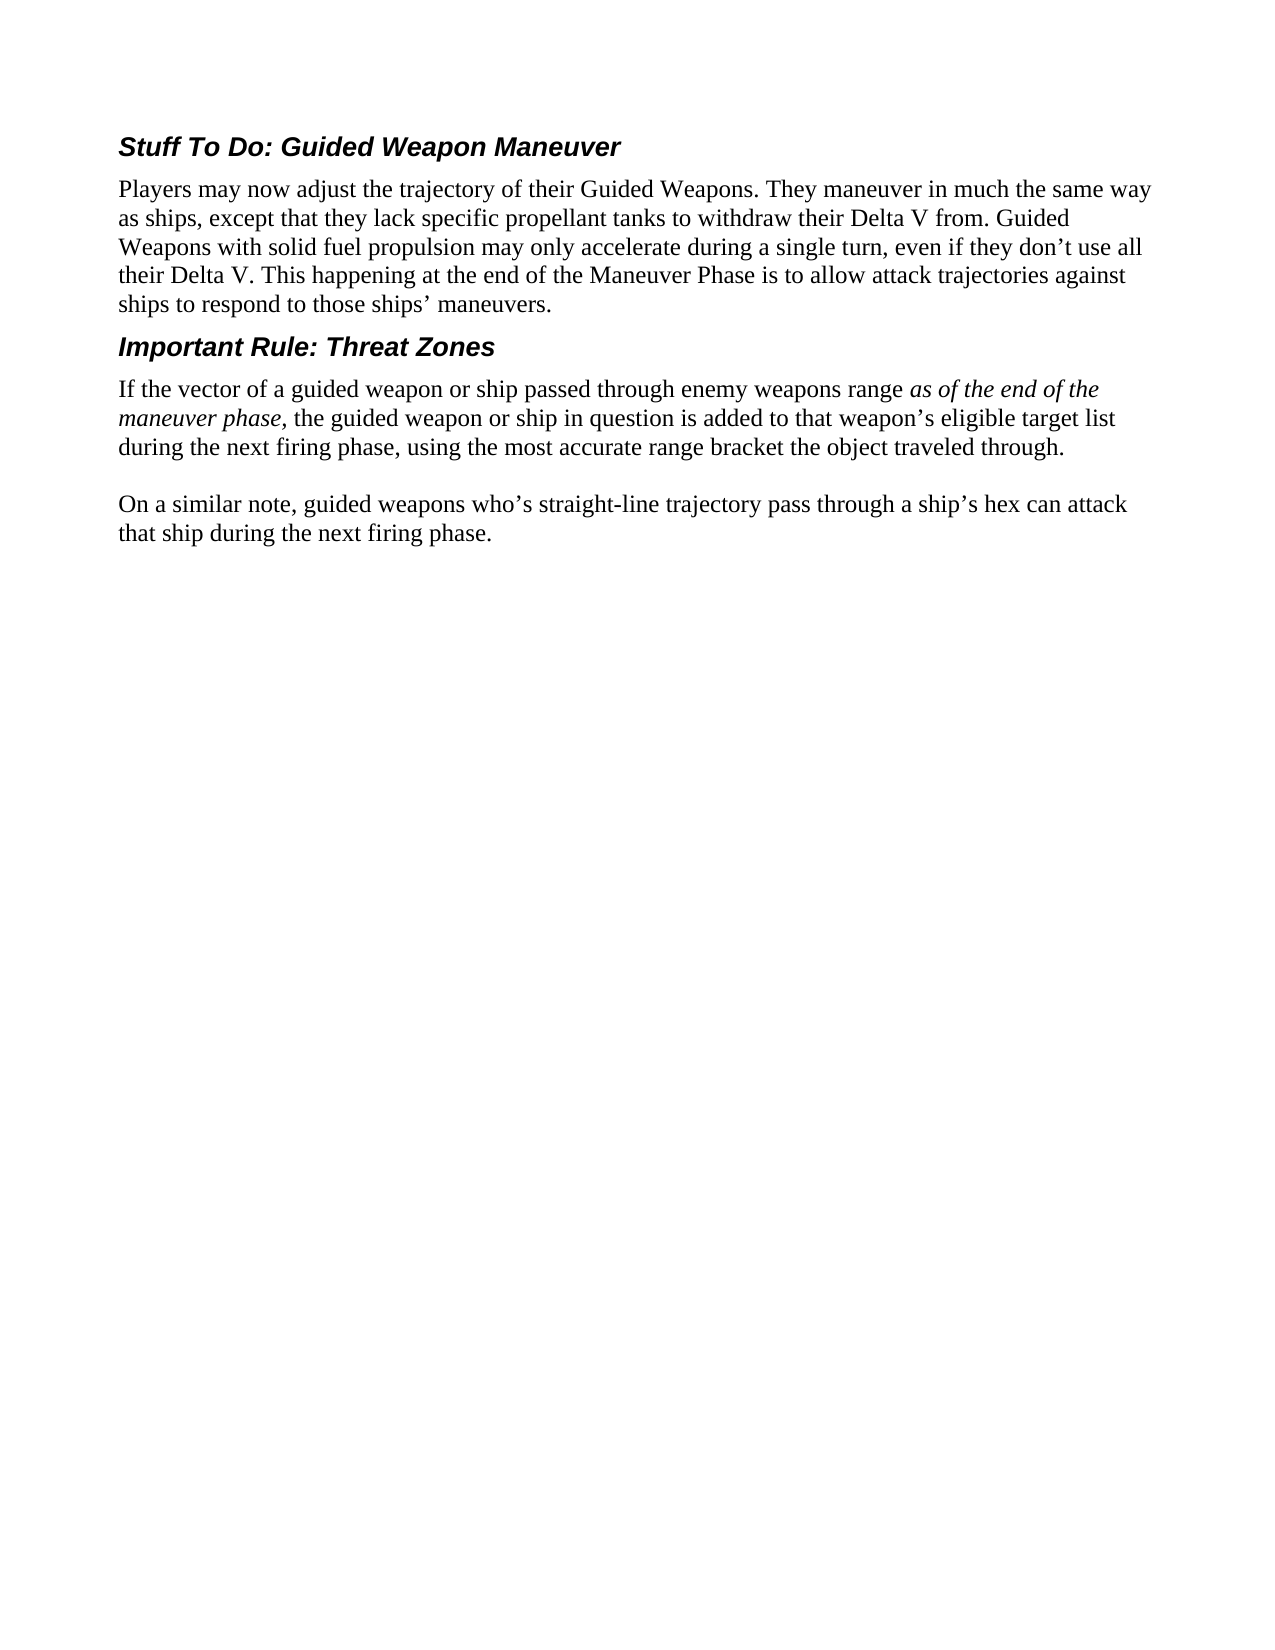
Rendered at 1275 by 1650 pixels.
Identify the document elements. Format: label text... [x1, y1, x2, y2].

text On a similar note, guided weapons who’s straight-line trajectory pass through a ship’s hex can attack that ship during the next firing phase. [118, 489, 1157, 547]
subtitle Important Rule: Threat Zones [118, 331, 1157, 362]
text If the vector of a guided weapon or ship passed through enemy weapons range as of the end of the maneuver phase, the guided weapon or ship in question is added to that weapon’s eligible target list during the next firing phase, using the most accurate range bracket the object traveled through. [118, 374, 1157, 461]
subtitle Stuff To Do: Guided Weapon Maneuver [118, 131, 1157, 162]
text Players may now adjust the trajectory of their Guided Weapons. They maneuver in much the same way as ships, except that they lack specific propellant tanks to withdraw their Delta V from. Guided Weapons with solid fuel propulsion may only accelerate during a single turn, even if they don’t use all their Delta V. This happening at the end of the Maneuver Phase is to allow attack trajectories against ships to respond to those ships’ maneuvers. [118, 174, 1157, 318]
